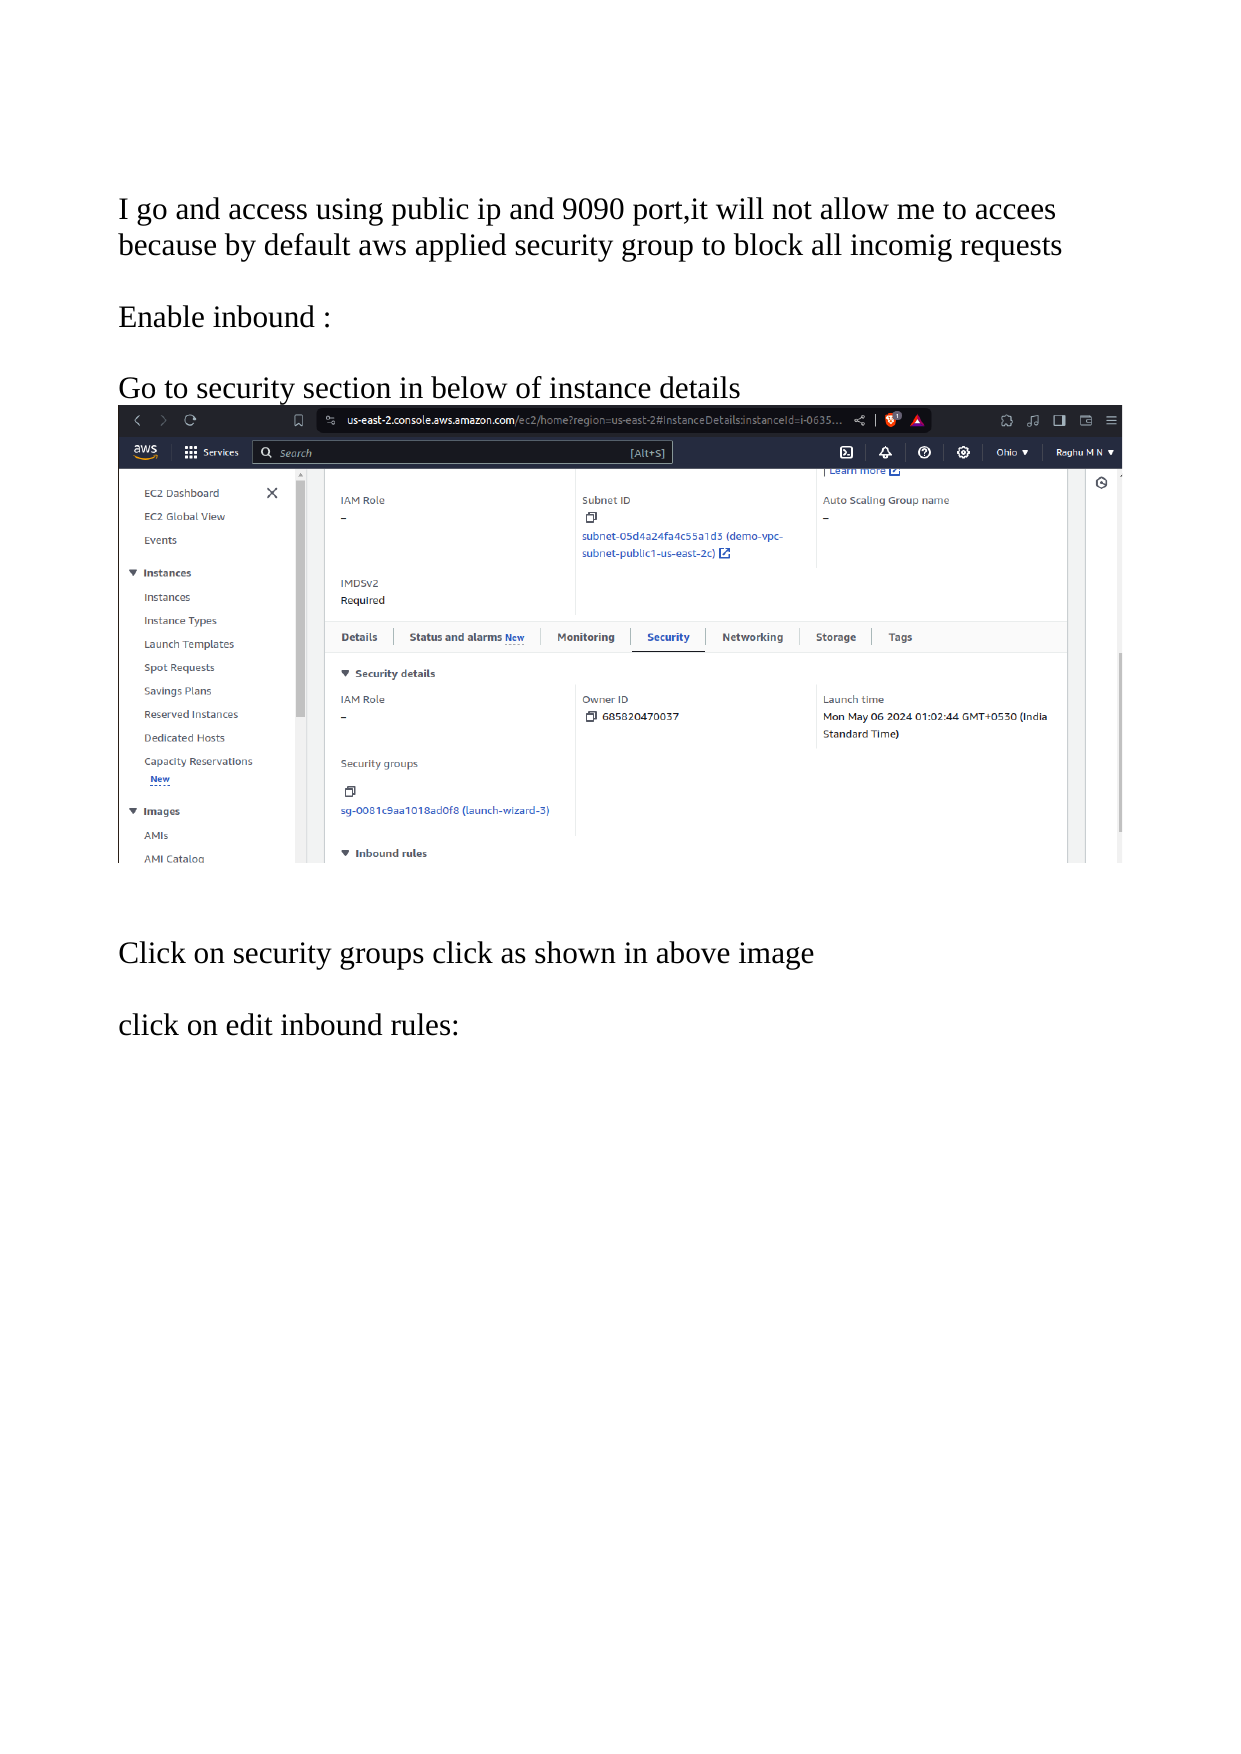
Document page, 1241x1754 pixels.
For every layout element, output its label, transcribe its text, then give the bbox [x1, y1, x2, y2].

picture [118, 405, 1123, 863]
text Go to security section in below of instance details [118, 370, 1122, 405]
text Click on security groups click as shown in above image [118, 934, 1122, 970]
text click on edit inbound rules: [118, 1006, 1122, 1042]
text Enable inbound : [118, 298, 1122, 334]
text I go and access using public ip and 9090 port,it will not allow me to accees because by default aws applied security group to block all incomig requests [118, 190, 1122, 262]
